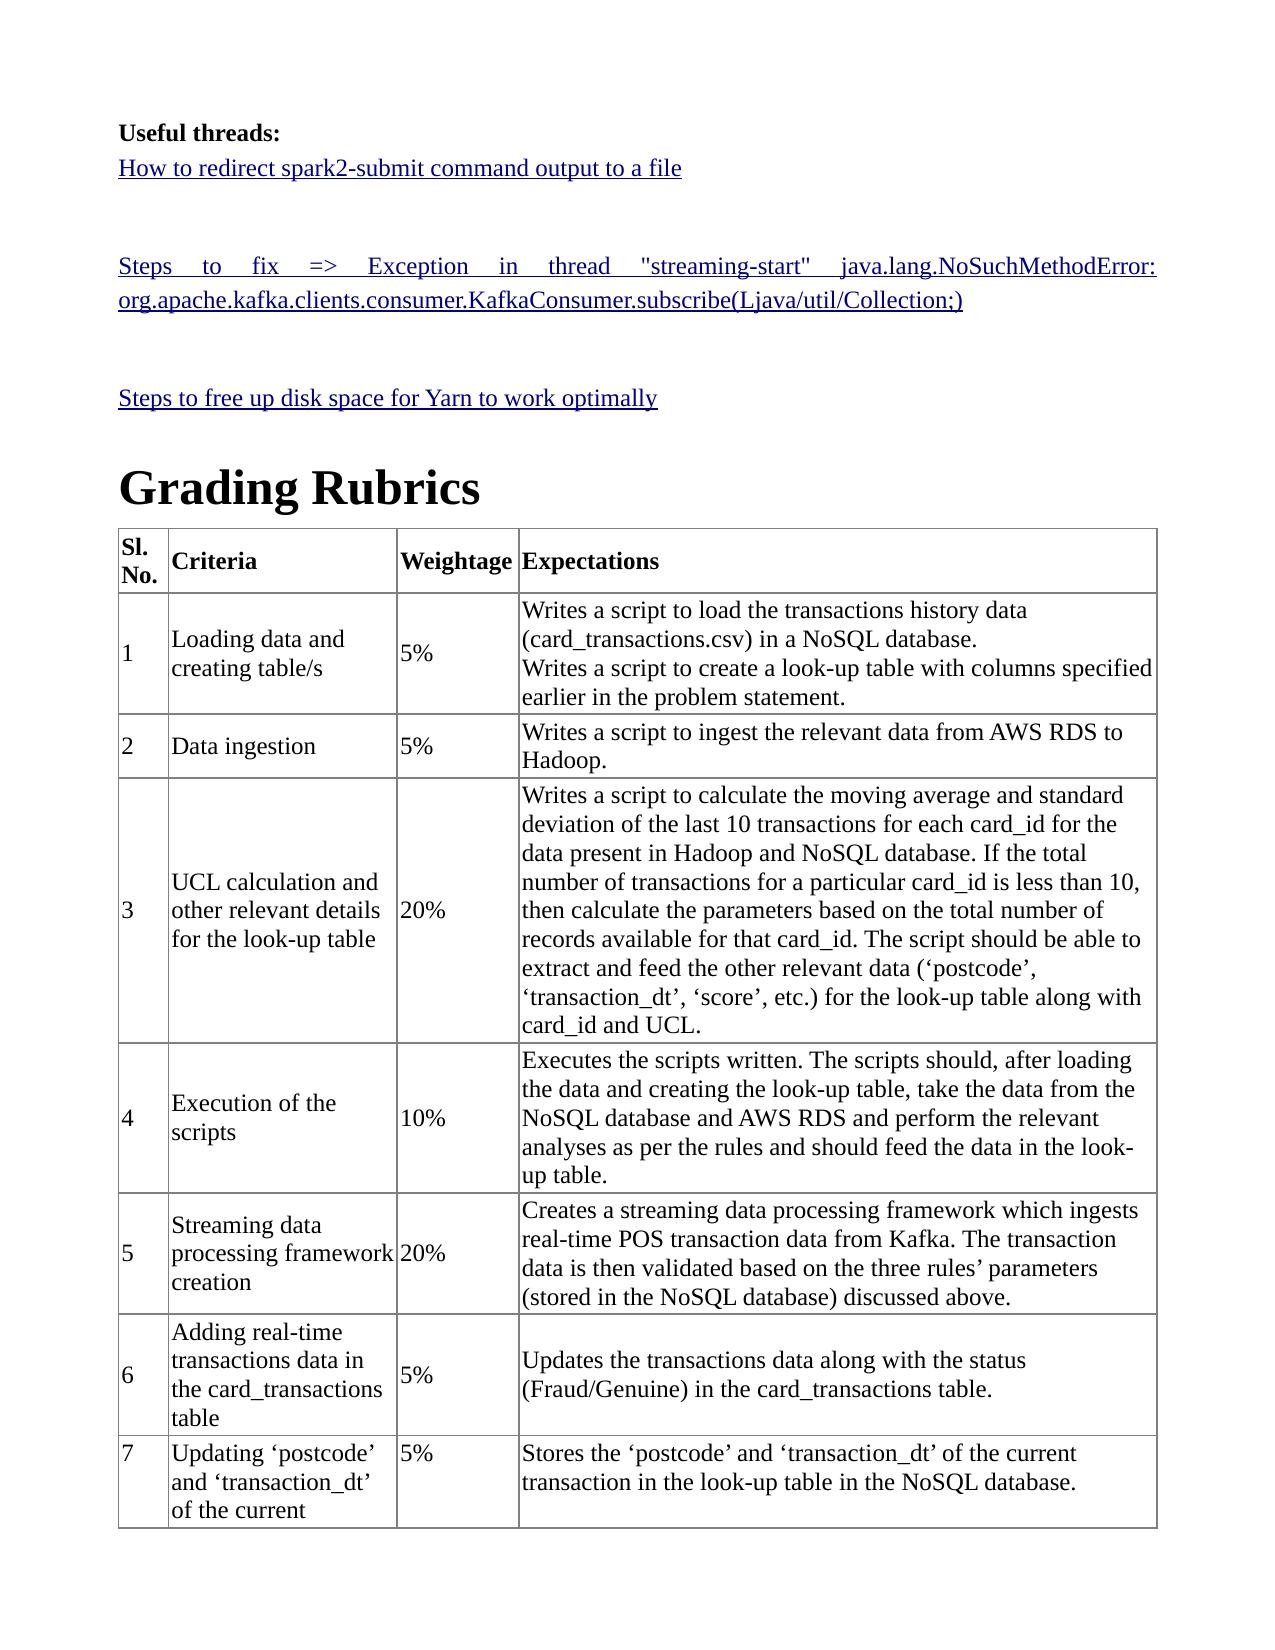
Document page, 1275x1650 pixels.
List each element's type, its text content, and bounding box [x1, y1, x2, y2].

table_cell 5% [398, 715, 518, 777]
table_cell 10% [398, 1044, 518, 1192]
table_cell 6 [119, 1315, 168, 1434]
table_cell Execution of the scripts [169, 1044, 396, 1192]
table_cell Data ingestion [169, 715, 396, 777]
text Steps to free up disk space for Yarn to work optimally [118, 383, 1157, 412]
table_cell 20% [398, 1194, 518, 1313]
table_cell Loading data and creating table/s [169, 594, 396, 713]
text How to redirect spark2-submit command output to a file [118, 153, 1157, 181]
table_header Sl. No. [119, 529, 168, 592]
table_cell UCL calculation and other relevant details for the look-up table [169, 779, 396, 1042]
table_header Weightage [398, 529, 518, 592]
table_cell 1 [119, 594, 168, 713]
table_cell 5% [398, 1436, 518, 1527]
table_cell 4 [119, 1044, 168, 1192]
table_header Expectations [520, 529, 1156, 592]
table_cell 7 [119, 1436, 168, 1527]
text Steps to fix => Exception in thread "streaming-start" java.lang.NoSuchMethodError: [118, 251, 1157, 276]
text Useful threads: [118, 118, 1157, 147]
text org.apache.kafka.clients.consumer.KafkaConsumer.subscribe(Ljava/util/Collection;) [118, 277, 1157, 314]
table_cell Writes a script to calculate the moving average and standard deviation of the last 10 transactions for each card_id for the data present in Hadoop and NoSQL database. If the total number of transactions for a particular card_id is less than 10, then calculate the parameters based on the total number of records available for that card_id. The script should be able to extract and feed the other relevant data (‘postcode’, ‘transaction_dt’, ‘score’, etc.) for the look-up table along with card_id and UCL. [520, 779, 1156, 1042]
subtitle Grading Rubrics [118, 457, 1157, 515]
table_cell Streaming data processing framework creation [169, 1194, 396, 1313]
table_cell Creates a streaming data processing framework which ingests real-time POS transaction data from Kafka. The transaction data is then validated based on the three rules’ parameters (stored in the NoSQL database) discussed above. [520, 1194, 1156, 1313]
table_cell Executes the scripts written. The scripts should, after loading the data and creating the look-up table, take the data from the NoSQL database and AWS RDS and perform the relevant analyses as per the rules and should feed the data in the look-up table. [520, 1044, 1156, 1192]
table_cell 5 [119, 1194, 168, 1313]
table_cell Writes a script to load the transactions history data (card_transactions.csv) in a NoSQL database. Writes a script to create a look-up table with columns specified earlier in the problem statement. [520, 594, 1156, 713]
table_cell Stores the ‘postcode’ and ‘transaction_dt’ of the current transaction in the look-up table in the NoSQL database. [520, 1436, 1156, 1527]
table_cell 5% [398, 1315, 518, 1434]
table_cell Updating ‘postcode’ and ‘transaction_dt’ of the current [169, 1436, 396, 1527]
table_cell 5% [398, 594, 518, 713]
table_cell 2 [119, 715, 168, 777]
table_cell 3 [119, 779, 168, 1042]
table_header Criteria [169, 529, 396, 592]
table_cell Adding real-time transactions data in the card_transactions table [169, 1315, 396, 1434]
table_cell 20% [398, 779, 518, 1042]
table_cell Writes a script to ingest the relevant data from AWS RDS to Hadoop. [520, 715, 1156, 777]
table_cell Updates the transactions data along with the status (Fraud/Genuine) in the card_transactions table. [520, 1315, 1156, 1434]
